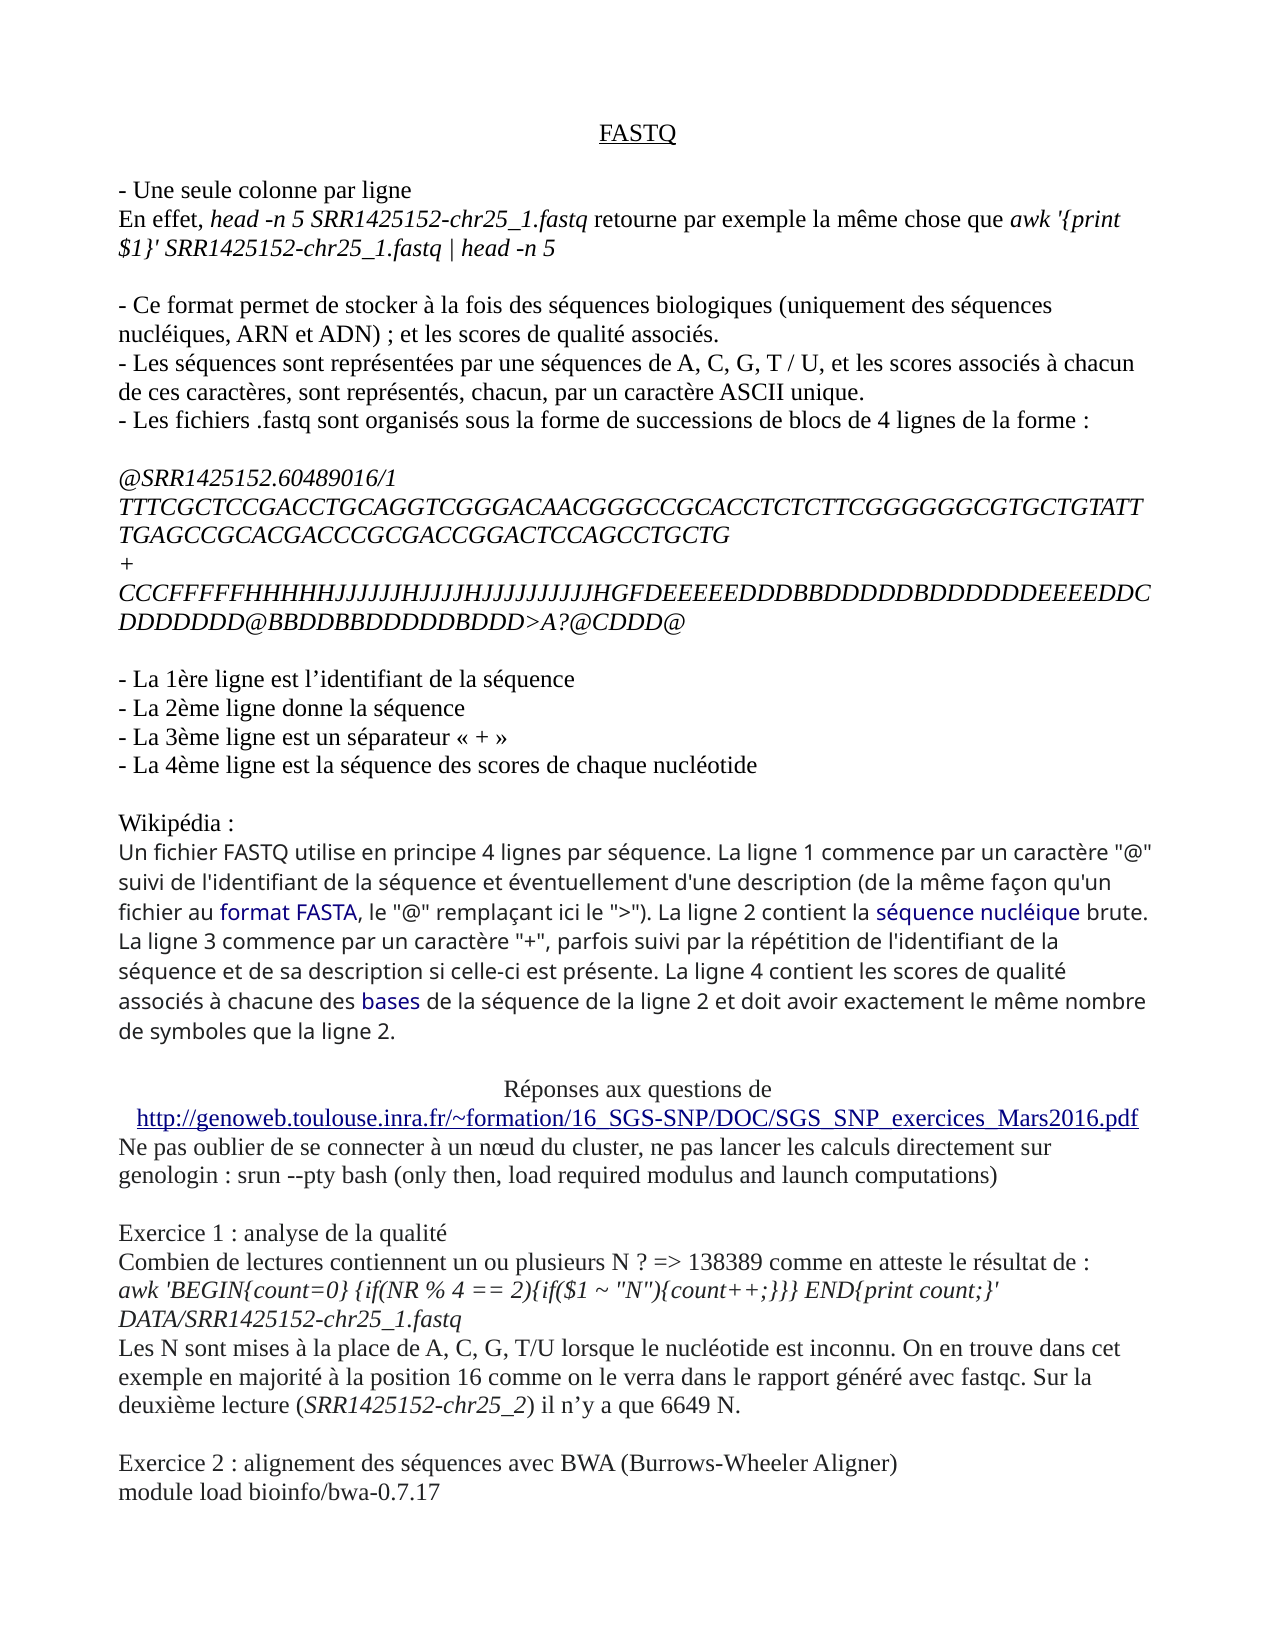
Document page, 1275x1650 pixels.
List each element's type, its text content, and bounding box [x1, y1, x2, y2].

text awk 'BEGIN{count=0} {if(NR % 4 == 2){if($1 ~ "N"){count++;}}} END{print count;}' DATA/SRR1425152-chr25_1.fastq [118, 1275, 1157, 1333]
text - La 3ème ligne est un séparateur « + » [118, 722, 1157, 751]
text - Les fichiers .fastq sont organisés sous la forme de successions de blocs de 4 lignes de la forme : [118, 406, 1157, 434]
text En effet, head -n 5 SRR1425152-chr25_1.fastq retourne par exemple la même chose que awk '{print $1}' SRR1425152-chr25_1.fastq | head -n 5 [118, 204, 1157, 262]
text Wikipédia : [118, 808, 1157, 837]
text module load bioinfo/bwa-0.7.17 [118, 1477, 1157, 1505]
text http://genoweb.toulouse.inra.fr/~formation/16_SGS-SNP/DOC/SGS_SNP_exercices_Mars2016.pdf [118, 1103, 1157, 1132]
text - La 1ère ligne est l’identifiant de la séquence [118, 664, 1157, 693]
text - Une seule colonne par ligne [118, 176, 1157, 204]
text Exercice 2 : alignement des séquences avec BWA (Burrows-Wheeler Aligner) [118, 1448, 1157, 1477]
text TTTCGCTCCGACCTGCAGGTCGGGACAACGGGCCGCACCTCTCTTCGGGGGGCGTGCTGTATTTGAGCCGCACGACCCGCGACCGGACTCCAGCCTGCTG [118, 492, 1157, 549]
text Combien de lectures contiennent un ou plusieurs N ? => 138389 comme en atteste le résultat de : [118, 1247, 1157, 1275]
text - La 4ème ligne est la séquence des scores de chaque nucléotide [118, 751, 1157, 779]
text FASTQ [118, 118, 1157, 147]
text @SRR1425152.60489016/1 [118, 463, 1157, 492]
text + [118, 549, 1157, 578]
text Les N sont mises à la place de A, C, G, T/U lorsque le nucléotide est inconnu. On en trouve dans cet exemple en majorité à la position 16 comme on le verra dans le rapport généré avec fastqc. Sur la deuxième lecture (SRR1425152-chr25_2) il n’y a que 6649 N. [118, 1333, 1157, 1419]
text - La 2ème ligne donne la séquence [118, 693, 1157, 722]
text - Ce format permet de stocker à la fois des séquences biologiques (uniquement des séquences nucléiques, ARN et ADN) ; et les scores de qualité associés. [118, 291, 1157, 348]
text CCCFFFFFHHHHHJJJJJJHJJJJHJJJJJJJJJJHGFDEEEEEDDDBBDDDDDBDDDDDDEEEEDDCDDDDDDD@BBDDBBDDDDDBDDD>A?@CDDD@ [118, 578, 1157, 636]
text Un fichier FASTQ utilise en principe 4 lignes par séquence. La ligne 1 commence par un caractère "@" suivi de l'identifiant de la séquence et éventuellement d'une description (de la même façon qu'un fichier au format FASTA, le "@" remplaçant ici le ">"). La ligne 2 contient la séquence nucléique brute. La ligne 3 commence par un caractère "+", parfois suivi par la répétition de l'identifiant de la séquence et de sa description si celle-ci est présente. La ligne 4 contient les scores de qualité associés à chacune des bases de la séquence de la ligne 2 et doit avoir exactement le même nombre de symboles que la ligne 2. [118, 837, 1157, 1045]
text Réponses aux questions de [118, 1074, 1157, 1103]
text Exercice 1 : analyse de la qualité [118, 1218, 1157, 1247]
text Ne pas oublier de se connecter à un nœud du cluster, ne pas lancer les calculs directement sur genologin : srun --pty bash (only then, load required modulus and launch computations) [118, 1132, 1157, 1189]
text - Les séquences sont représentées par une séquences de A, C, G, T / U, et les scores associés à chacun de ces caractères, sont représentés, chacun, par un caractère ASCII unique. [118, 348, 1157, 406]
